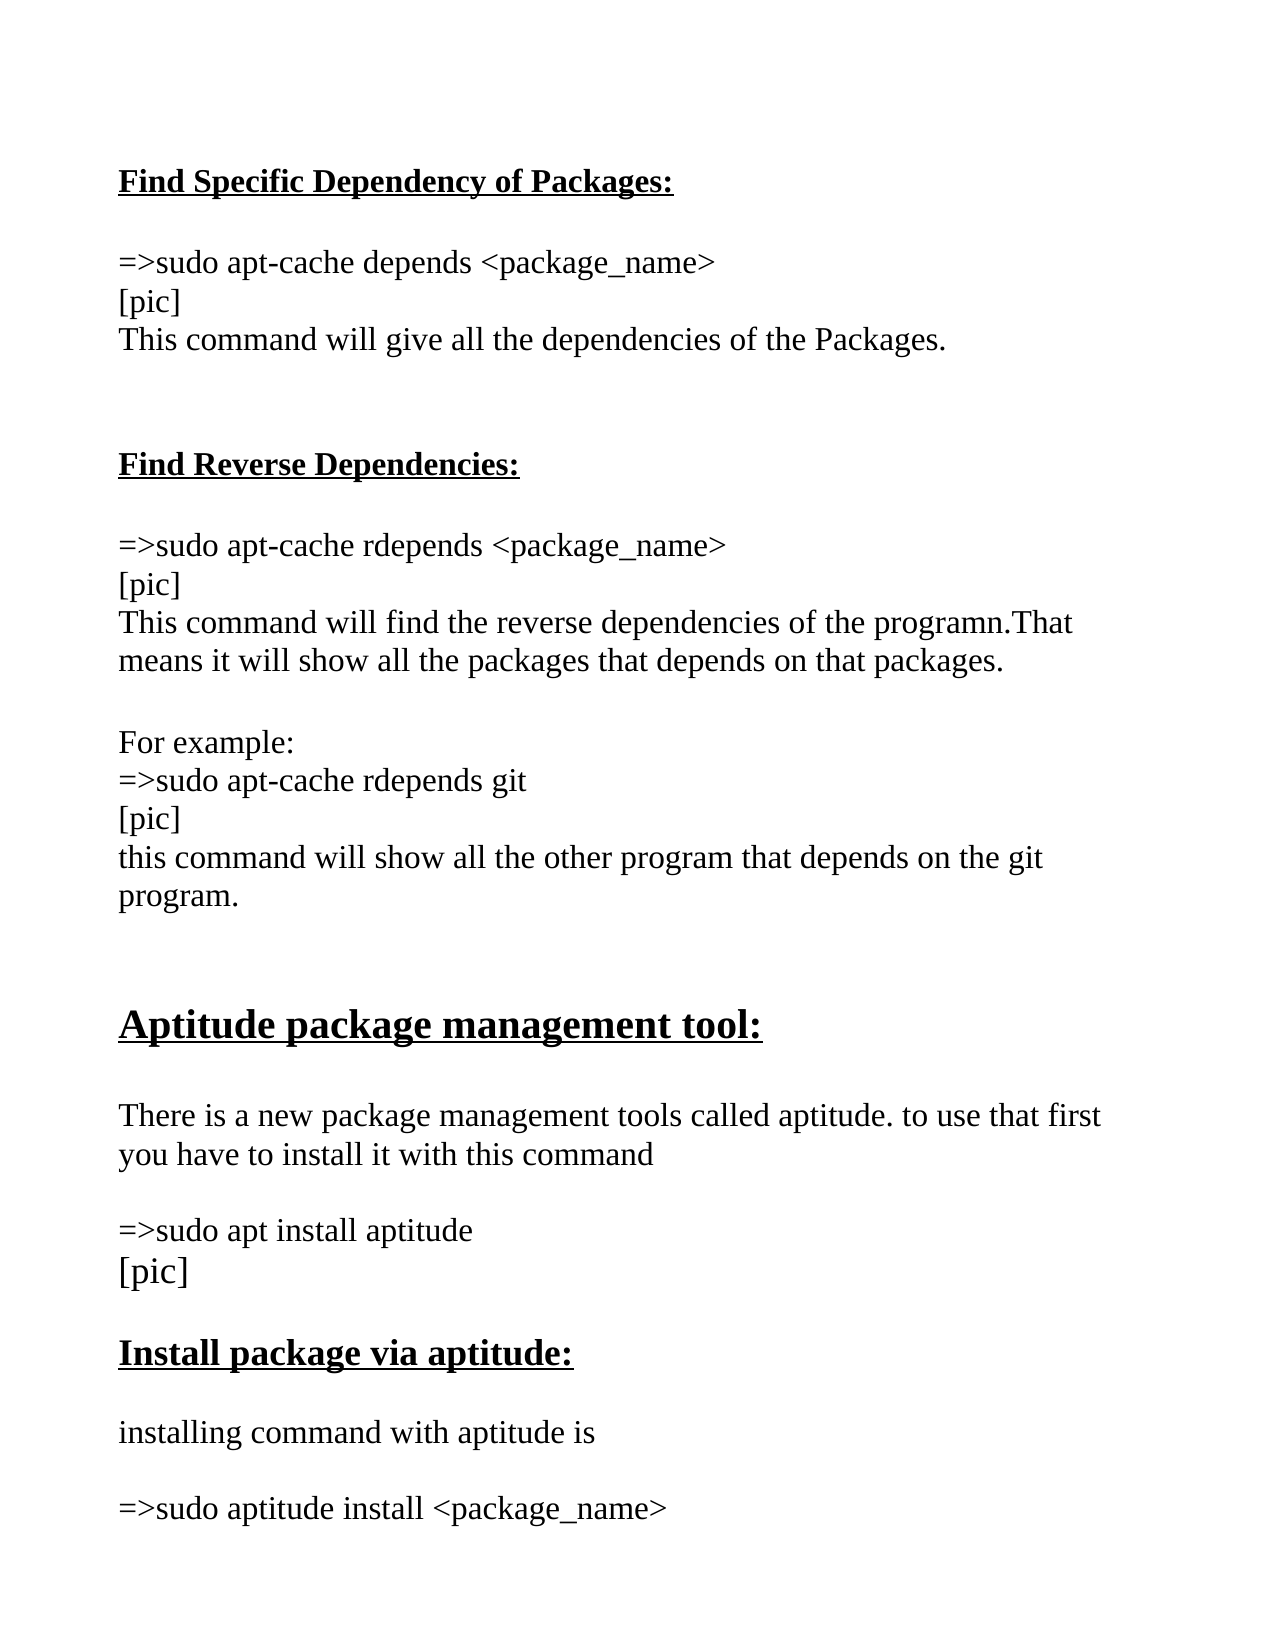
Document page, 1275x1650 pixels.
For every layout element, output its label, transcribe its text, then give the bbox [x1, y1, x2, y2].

text Find Specific Dependency of Packages: [118, 161, 1157, 199]
text Aptitude package management tool: [118, 1000, 1157, 1048]
text [pic] [118, 1249, 1157, 1292]
text =>sudo apt-cache rdepends git [118, 760, 1157, 798]
text installing command with aptitude is [118, 1412, 1157, 1450]
text Install package via aptitude: [118, 1330, 1157, 1373]
text [pic] [118, 564, 1157, 602]
text =>sudo apt install aptitude [118, 1211, 1157, 1249]
text Find Reverse Dependencies: [118, 444, 1157, 482]
text [pic] [118, 798, 1157, 837]
text =>sudo apt-cache depends <package_name> [118, 243, 1157, 281]
text =>sudo aptitude install <package_name> [118, 1488, 1157, 1527]
text For example: [118, 722, 1157, 760]
text =>sudo apt-cache rdepends <package_name> [118, 525, 1157, 564]
text There is a new package management tools called aptitude. to use that first you have to install it with this command [118, 1096, 1157, 1172]
text this command will show all the other program that depends on the git program. [118, 837, 1157, 913]
text This command will find the reverse dependencies of the programn.That means it will show all the packages that depends on that packages. [118, 602, 1157, 679]
text [pic] [118, 281, 1157, 319]
text This command will give all the dependencies of the Packages. [118, 319, 1157, 358]
